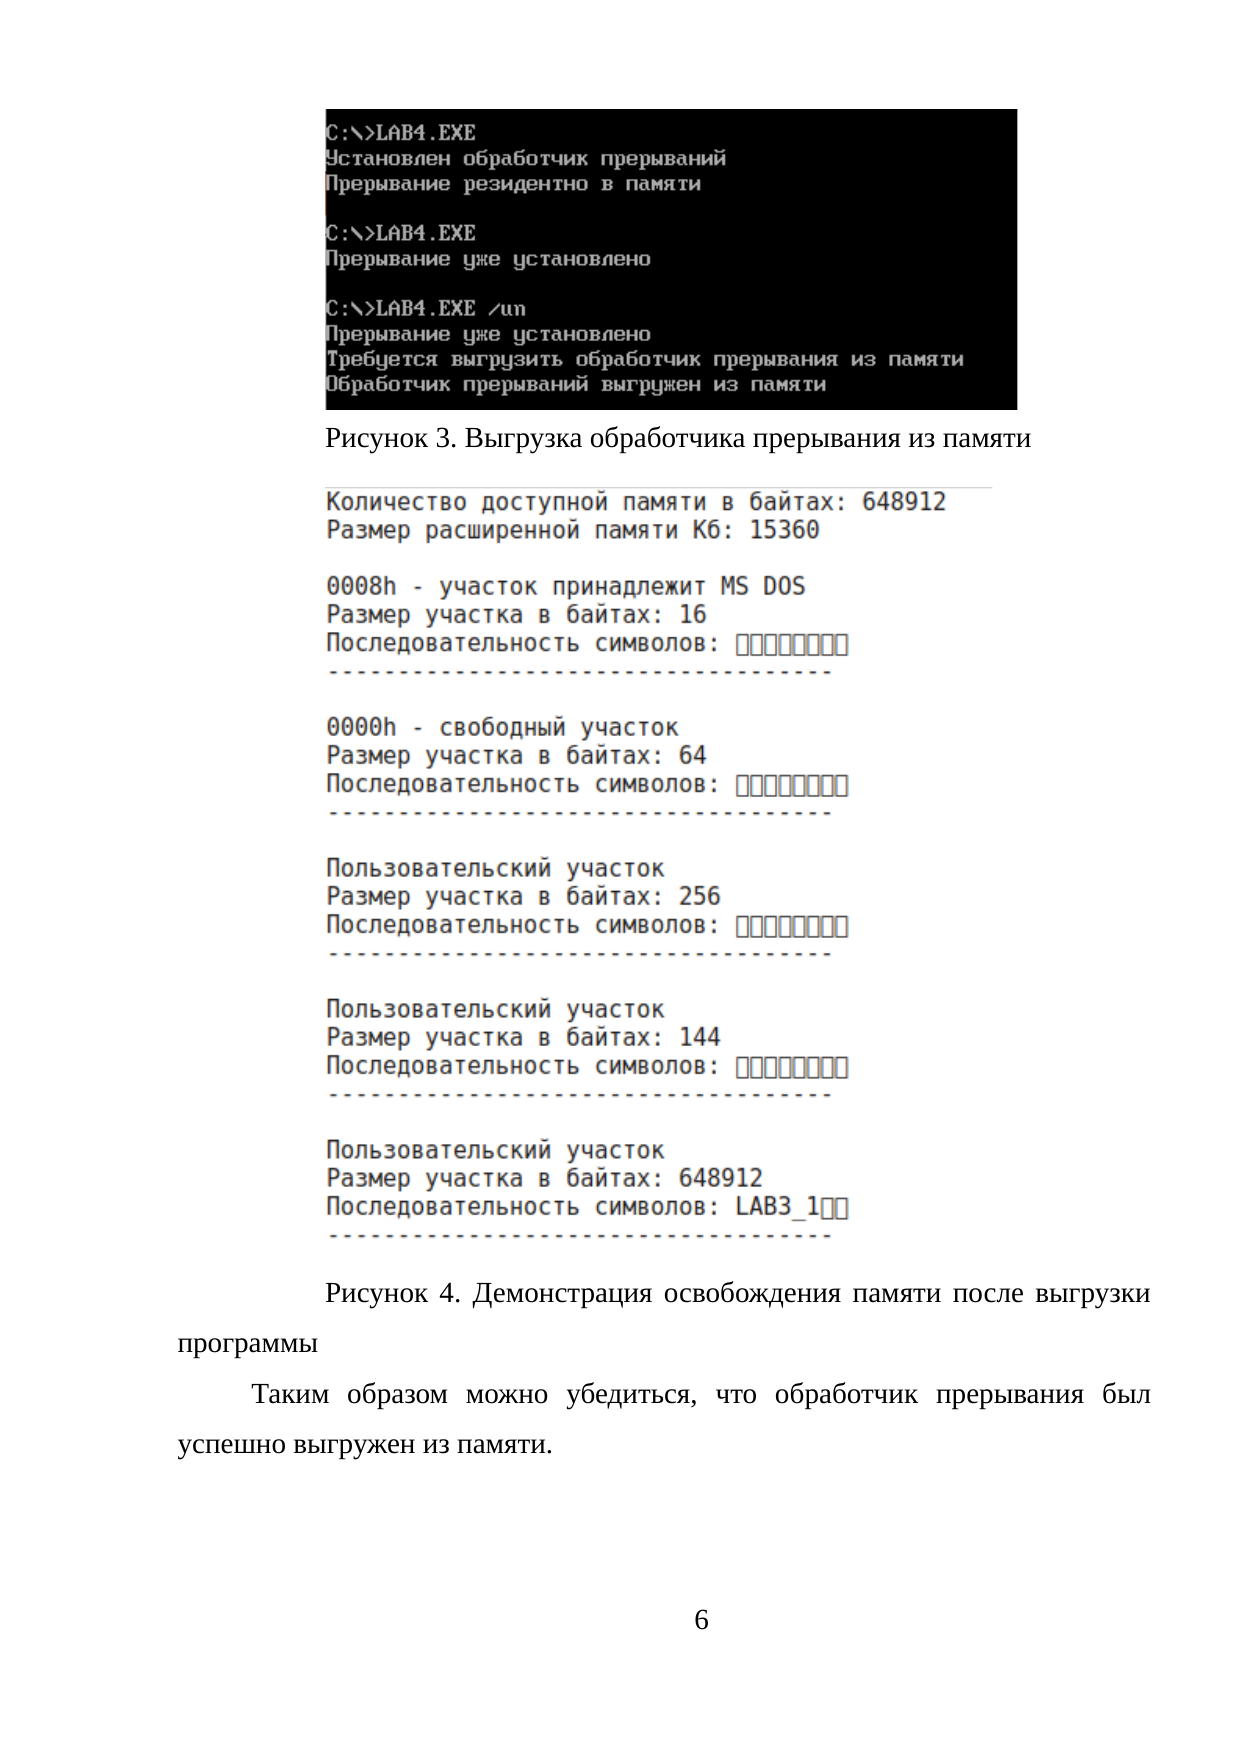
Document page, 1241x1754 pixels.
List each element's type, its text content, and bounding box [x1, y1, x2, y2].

picture [325, 109, 1018, 410]
picture [325, 487, 993, 1248]
text Рисунок 3. Выгрузка обработчика прерывания из памяти [177, 420, 1152, 453]
text Рисунок 4. Демонстрация освобождения памяти после выгрузки программы [177, 1275, 1152, 1359]
text Таким образом можно убедиться, что обработчик прерывания был успешно выгружен из памяти. [177, 1376, 1152, 1460]
